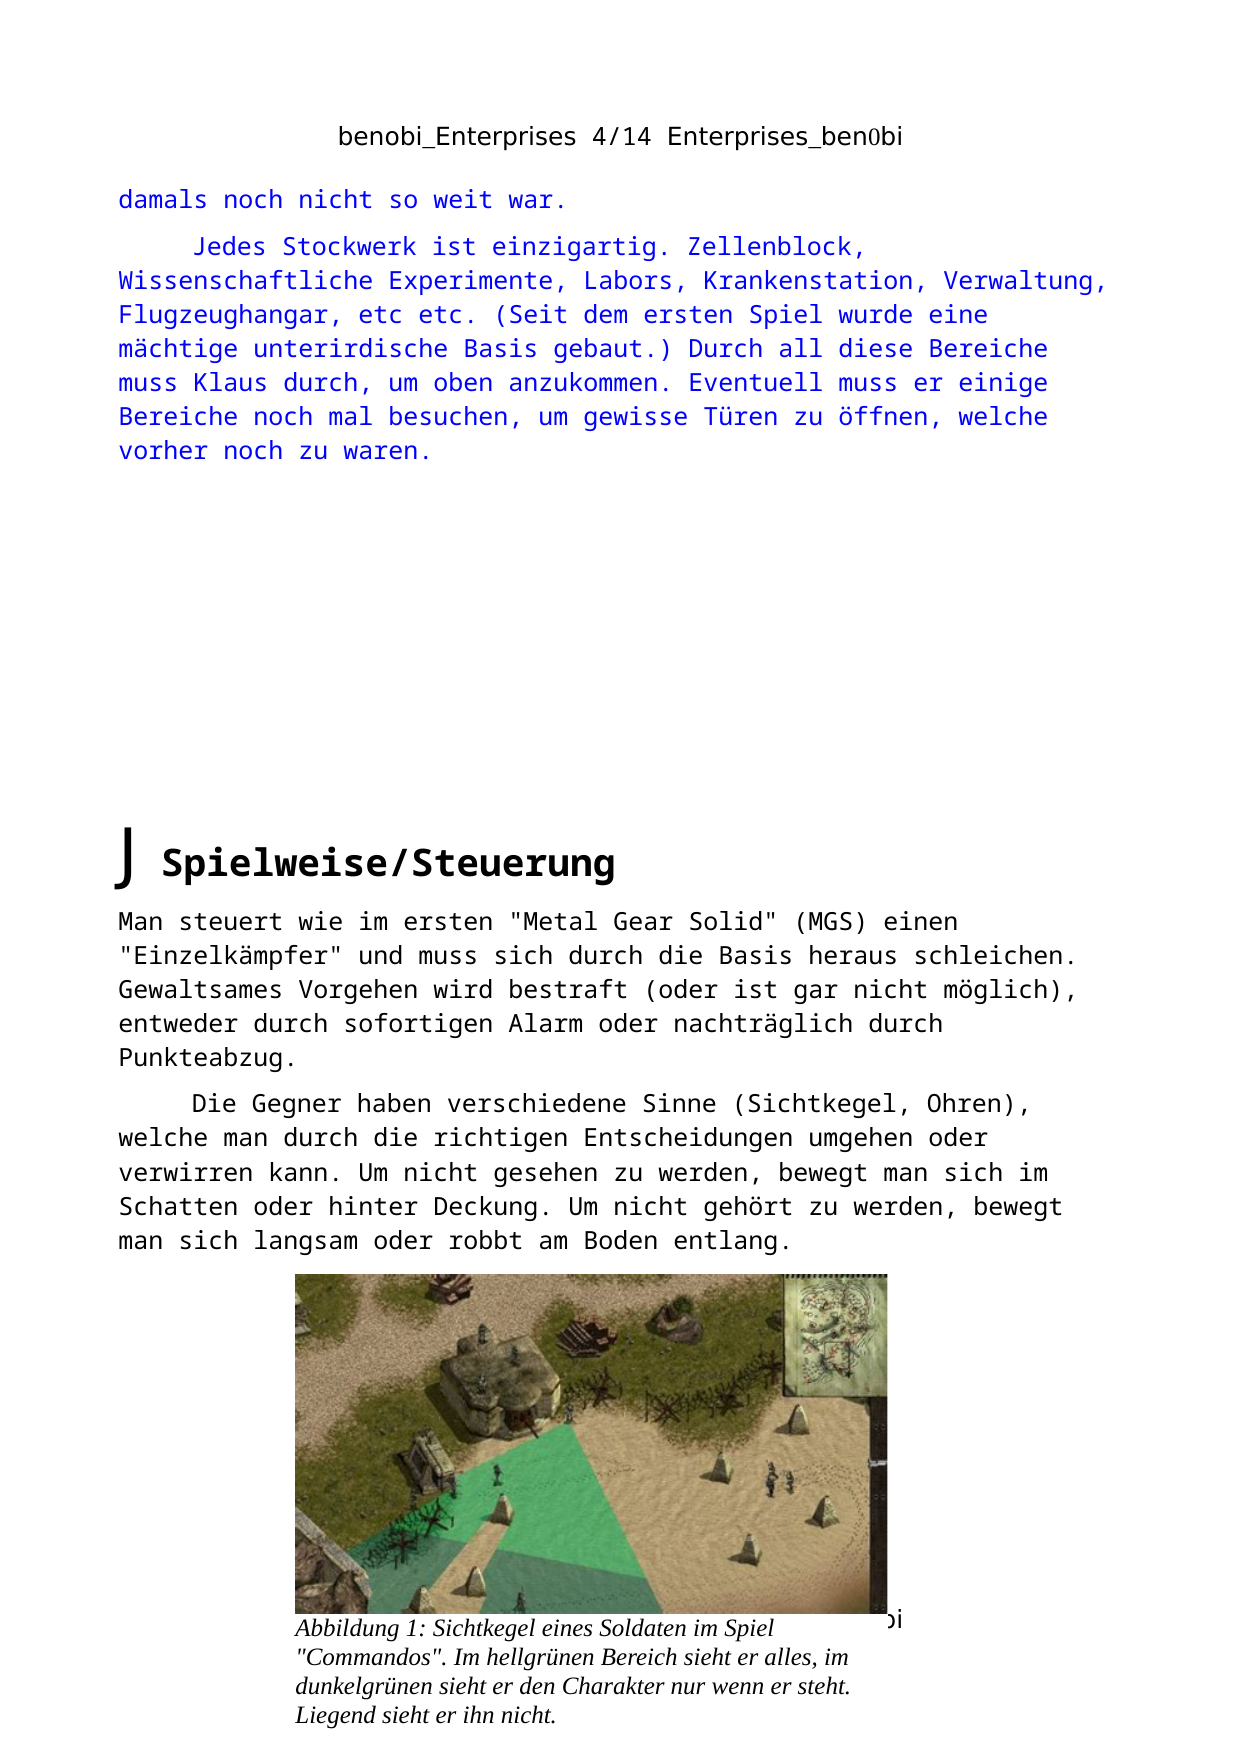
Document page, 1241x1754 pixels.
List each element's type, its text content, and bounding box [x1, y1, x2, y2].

subtitle J Spielweise/Steuerung [118, 830, 1122, 891]
text damals noch nicht so weit war. [118, 182, 1122, 216]
text Man steuert wie im ersten "Metal Gear Solid" (MGS) einen "Einzelkämpfer" und muss sich durch die Basis heraus schleichen. Gewaltsames Vorgehen wird bestraft (oder ist gar nicht möglich), entweder durch sofortigen Alarm oder nachträglich durch Punkteabzug. [118, 903, 1122, 1073]
picture [295, 1274, 888, 1614]
text Die Gegner haben verschiedene Sinne (Sichtkegel, Ohren), welche man durch die richtigen Entscheidungen umgehen oder verwirren kann. Um nicht gesehen zu werden, bewegt man sich im Schatten oder hinter Deckung. Um nicht gehört zu werden, bewegt man sich langsam oder robbt am Boden entlang. [118, 1086, 1122, 1256]
text Jedes Stockwerk ist einzigartig. Zellenblock, Wissenschaftliche Experimente, Labors, Krankenstation, Verwaltung, Flugzeughangar, etc etc. (Seit dem ersten Spiel wurde eine mächtige unterirdische Basis gebaut.) Durch all diese Bereiche muss Klaus durch, um oben anzukommen. Eventuell muss er einige Bereiche noch mal besuchen, um gewisse Türen zu öffnen, welche vorher noch zu waren. [118, 228, 1122, 467]
text Abbildung 1: Sichtkegel eines Soldaten im Spiel "Commandos". Im hellgrünen Bereich sieht er alles, im dunkelgrünen sieht er den Charakter nur wenn er steht. Liegend sieht er ihn nicht. [295, 1614, 888, 1728]
text [295, 1262, 888, 1274]
